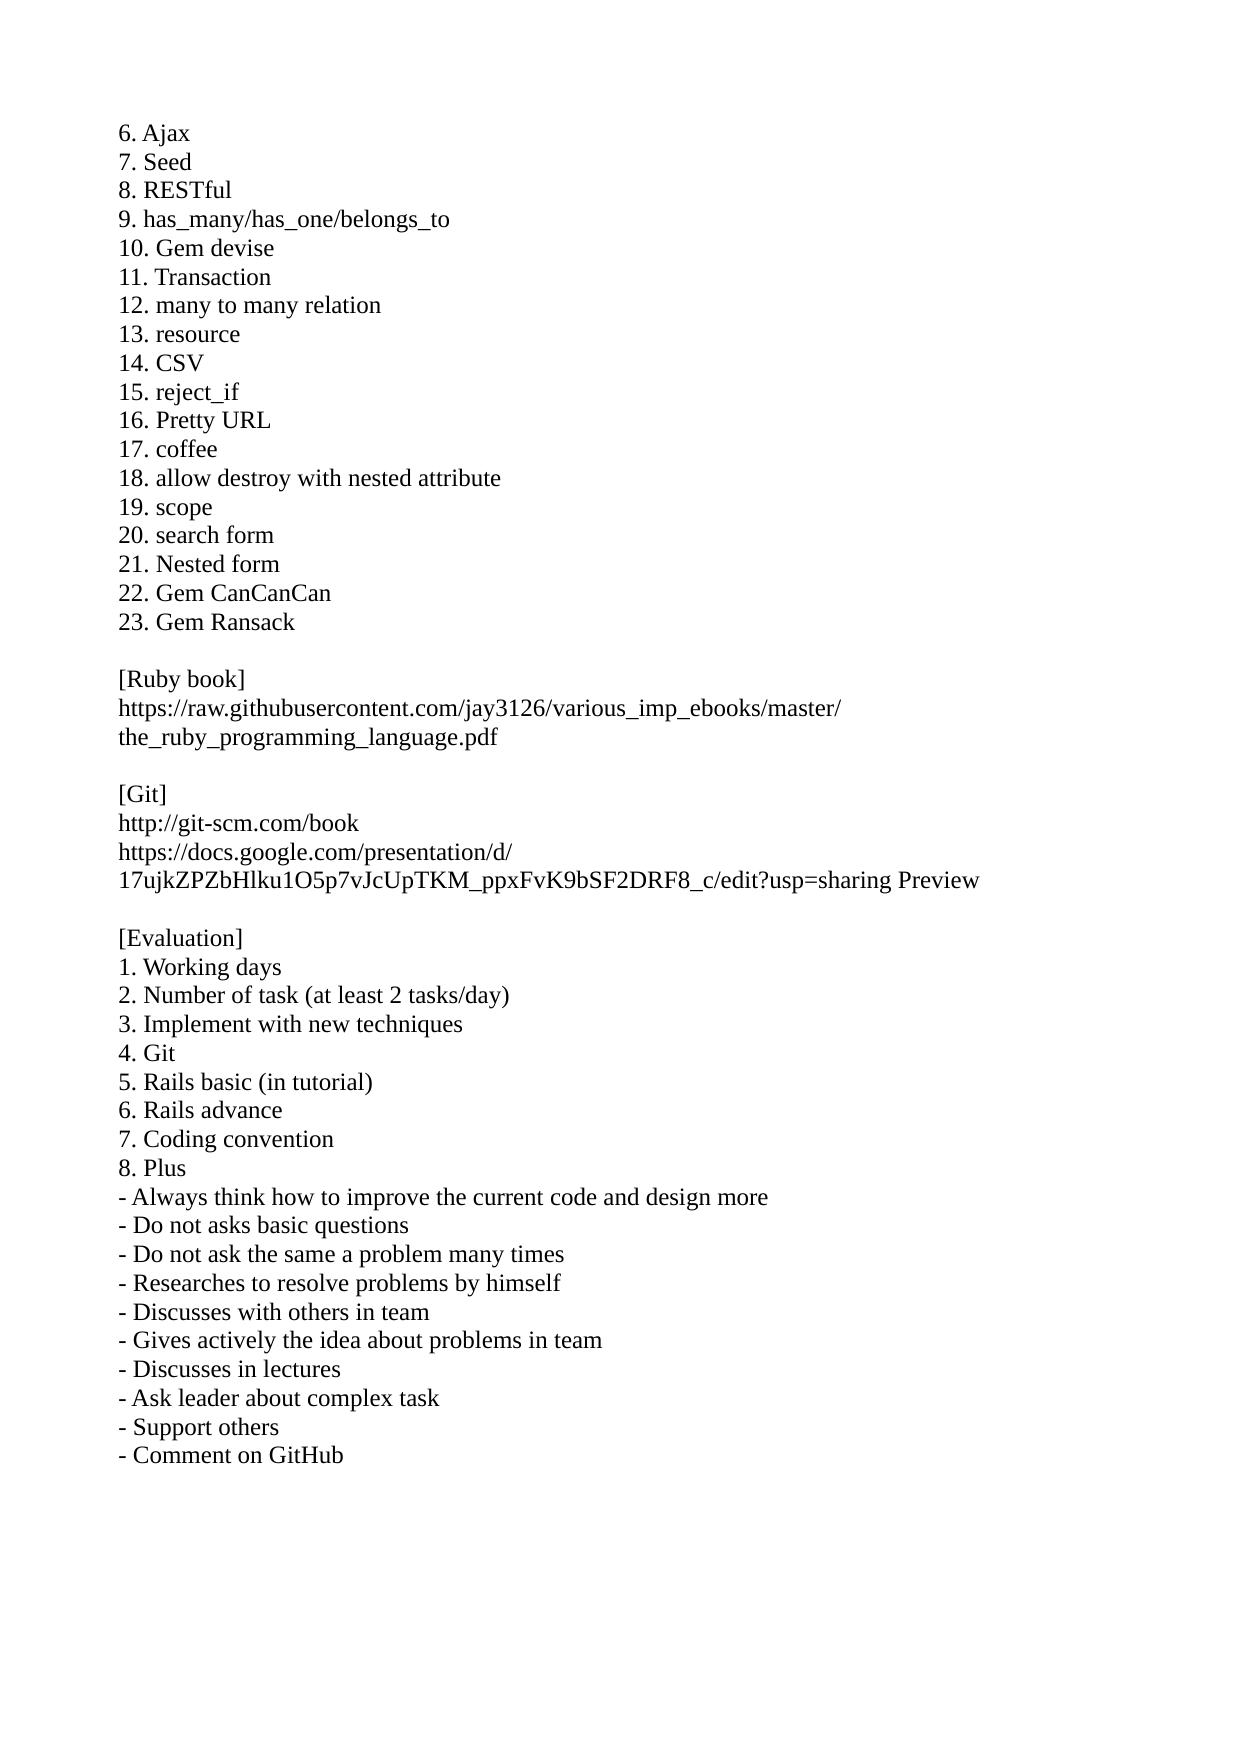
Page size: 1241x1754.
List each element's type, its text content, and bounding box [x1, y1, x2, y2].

text 18. allow destroy with nested attribute [118, 463, 1122, 492]
text - Researches to resolve problems by himself [118, 1268, 1122, 1297]
text https://docs.google.com/presentation/d/17ujkZPZbHlku1O5p7vJcUpTKM_ppxFvK9bSF2DRF8_c/edit?usp=sharing Preview [118, 837, 1122, 894]
text 23. Gem Ransack [118, 607, 1122, 636]
text 21. Nested form [118, 549, 1122, 578]
text 19. scope [118, 492, 1122, 521]
text 22. Gem CanCanCan [118, 578, 1122, 607]
text 6. Rails advance [118, 1096, 1122, 1124]
text - Discusses with others in team [118, 1297, 1122, 1326]
text - Do not ask the same a problem many times [118, 1239, 1122, 1268]
text 8. RESTful [118, 176, 1122, 204]
text 7. Coding convention [118, 1124, 1122, 1153]
text 5. Rails basic (in tutorial) [118, 1067, 1122, 1096]
text 17. coffee [118, 434, 1122, 463]
text 11. Transaction [118, 262, 1122, 291]
text 9. has_many/has_one/belongs_to [118, 204, 1122, 233]
text - Support others [118, 1412, 1122, 1441]
text 16. Pretty URL [118, 406, 1122, 434]
text https://raw.githubusercontent.com/jay3126/various_imp_ebooks/master/the_ruby_programming_language.pdf [118, 693, 1122, 751]
text - Do not asks basic questions [118, 1211, 1122, 1239]
text 12. many to many relation [118, 291, 1122, 319]
text [Ruby book] [118, 664, 1122, 693]
text 13. resource [118, 319, 1122, 348]
text - Always think how to improve the current code and design more [118, 1182, 1122, 1211]
text 3. Implement with new techniques [118, 1009, 1122, 1038]
text - Comment on GitHub [118, 1441, 1122, 1469]
text 4. Git [118, 1038, 1122, 1067]
text - Discusses in lectures [118, 1354, 1122, 1383]
text 1. Working days [118, 952, 1122, 981]
text - Ask leader about complex task [118, 1383, 1122, 1412]
text http://git-scm.com/book [118, 808, 1122, 837]
text 7. Seed [118, 147, 1122, 176]
text [Git] [118, 779, 1122, 808]
text 6. Ajax [118, 118, 1122, 147]
text - Gives actively the idea about problems in team [118, 1326, 1122, 1354]
text 15. reject_if [118, 377, 1122, 406]
text 10. Gem devise [118, 233, 1122, 262]
text 8. Plus [118, 1153, 1122, 1182]
text 20. search form [118, 521, 1122, 549]
text 2. Number of task (at least 2 tasks/day) [118, 981, 1122, 1009]
text 14. CSV [118, 348, 1122, 377]
text [Evaluation] [118, 923, 1122, 952]
